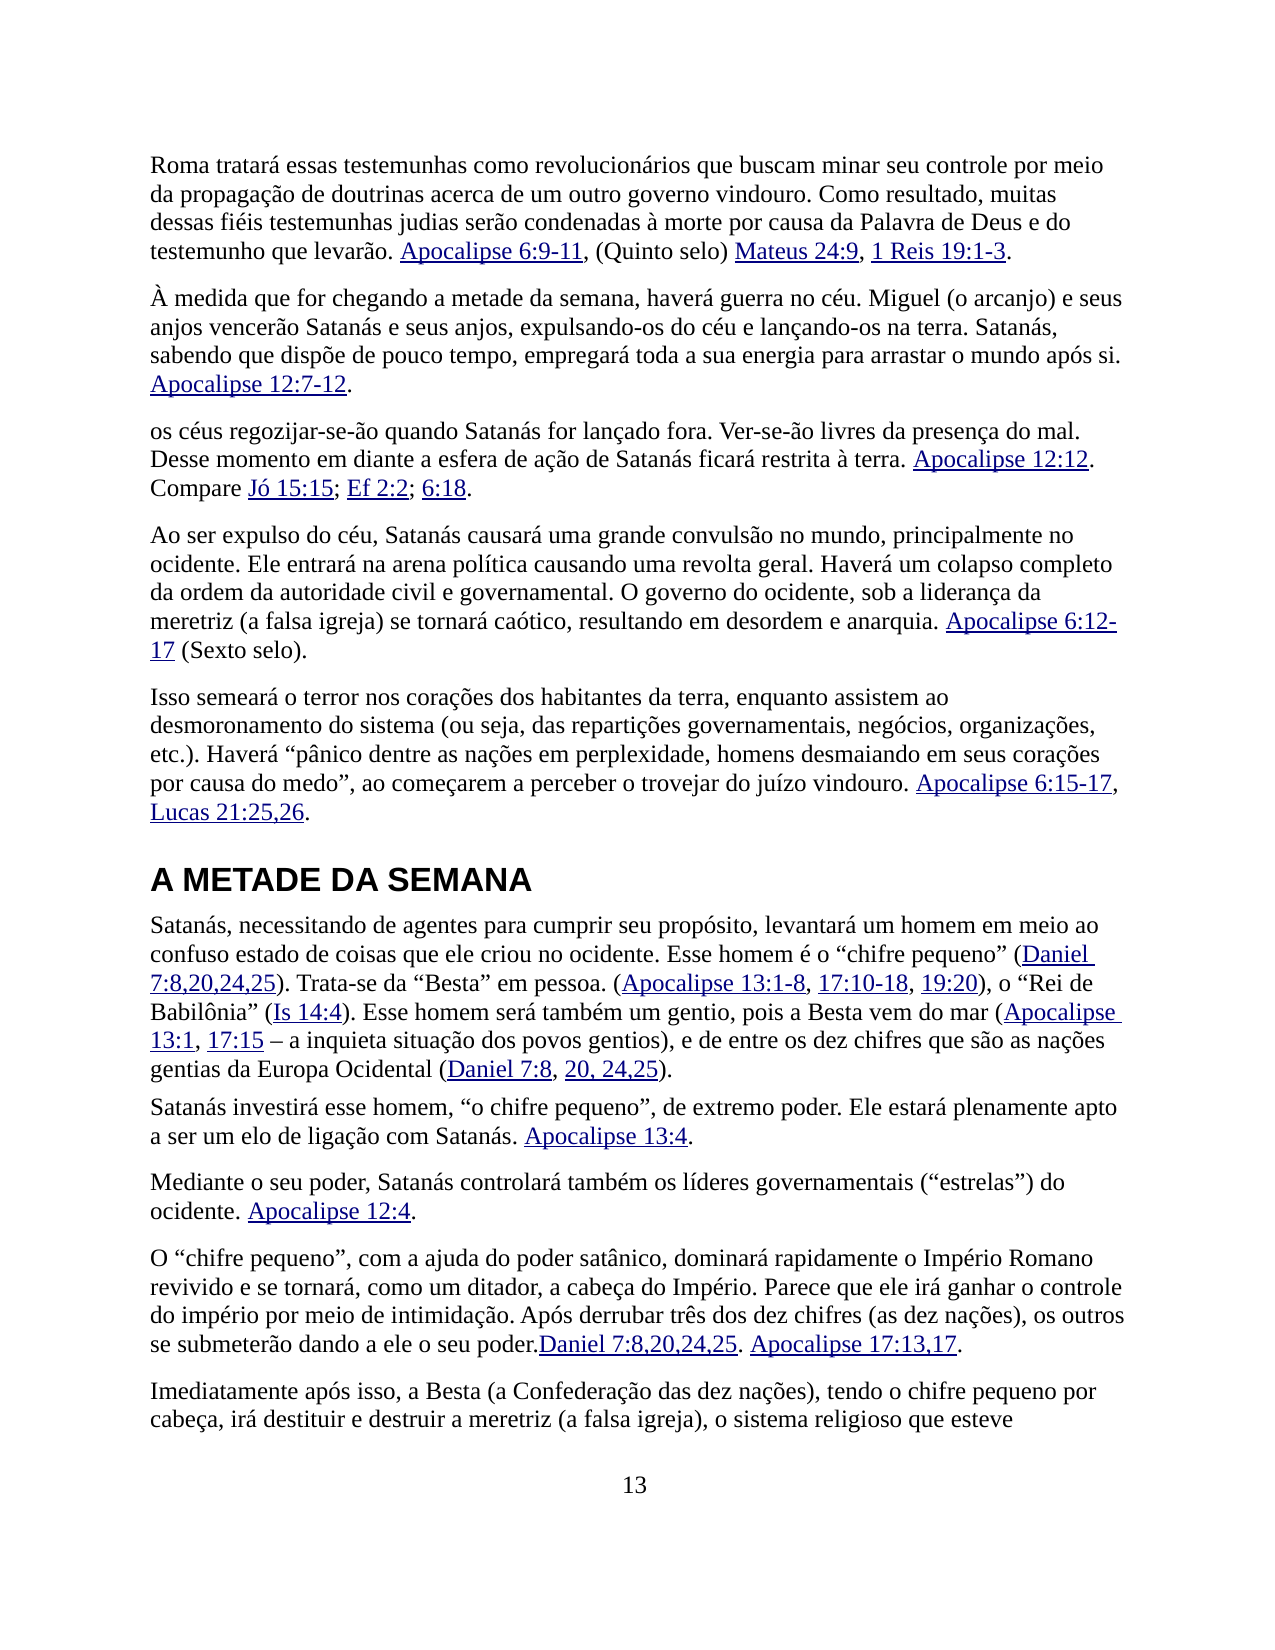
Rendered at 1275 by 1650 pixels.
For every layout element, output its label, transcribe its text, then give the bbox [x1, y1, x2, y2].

text Imediatamente após isso, a Besta (a Confederação das dez nações), tendo o chifre pequeno por cabeça, irá destituir e destruir a meretriz (a falsa igreja), o sistema religioso que esteve [150, 1376, 1125, 1433]
text os céus regozijar-se-ão quando Satanás for lançado fora. Ver-se-ão livres da presença do mal. Desse momento em diante a esfera de ação de Satanás ficará restrita à terra. Apocalipse 12:12. Compare Jó 15:15; Ef 2:2; 6:18. [150, 416, 1125, 502]
text O “chifre pequeno”, com a ajuda do poder satânico, dominará rapidamente o Império Romano revivido e se tornará, como um ditador, a cabeça do Império. Parece que ele irá ganhar o controle do império por meio de intimidação. Após derrubar três dos dez chifres (as dez nações), os outros se submeterão dando a ele o seu poder.Daniel 7:8,20,24,25. Apocalipse 17:13,17. [150, 1243, 1125, 1358]
subtitle A METADE DA SEMANA [150, 859, 1125, 898]
text À medida que for chegando a metade da semana, haverá guerra no céu. Miguel (o arcanjo) e seus anjos vencerão Satanás e seus anjos, expulsando-os do céu e lançando-os na terra. Satanás, sabendo que dispõe de pouco tempo, empregará toda a sua energia para arrastar o mundo após si. Apocalipse 12:7-12. [150, 283, 1125, 398]
text Isso semeará o terror nos corações dos habitantes da terra, enquanto assistem ao desmoronamento do sistema (ou seja, das repartições governamentais, negócios, organizações, etc.). Haverá “pânico dentre as nações em perplexidade, homens desmaiando em seus corações por causa do medo”, ao começarem a perceber o trovejar do juízo vindouro. Apocalipse 6:15-17, Lucas 21:25,26. [150, 682, 1125, 825]
text Mediante o seu poder, Satanás controlará também os líderes governamentais (“estrelas”) do ocidente. Apocalipse 12:4. [150, 1167, 1125, 1225]
text Roma tratará essas testemunhas como revolucionários que buscam minar seu controle por meio da propagação de doutrinas acerca de um outro governo vindouro. Como resultado, muitas dessas fiéis testemunhas judias serão condenadas à morte por causa da Palavra de Deus e do testemunho que levarão. Apocalipse 6:9-11, (Quinto selo) Mateus 24:9, 1 Reis 19:1-3. [150, 150, 1125, 265]
text Satanás investirá esse homem, “o chifre pequeno”, de extremo poder. Ele estará plenamente apto a ser um elo de ligação com Satanás. Apocalipse 13:4. [150, 1092, 1125, 1149]
text Satanás, necessitando de agentes para cumprir seu propósito, levantará um homem em meio ao confuso estado de coisas que ele criou no ocidente. Esse homem é o “chifre pequeno” (Daniel 7:8,20,24,25). Trata-se da “Besta” em pessoa. (Apocalipse 13:1-8, 17:10-18, 19:20), o “Rei de Babilônia” (Is 14:4). Esse homem será também um gentio, pois a Besta vem do mar (Apocalipse 13:1, 17:15 – a inquieta situação dos povos gentios), e de entre os dez chifres que são as nações gentias da Europa Ocidental (Daniel 7:8, 20, 24,25). [150, 911, 1125, 1083]
text Ao ser expulso do céu, Satanás causará uma grande convulsão no mundo, principalmente no ocidente. Ele entrará na arena política causando uma revolta geral. Haverá um colapso completo da ordem da autoridade civil e governamental. O governo do ocidente, sob a liderança da meretriz (a falsa igreja) se tornará caótico, resultando em desordem e anarquia. Apocalipse 6:12-17 (Sexto selo). [150, 520, 1125, 664]
